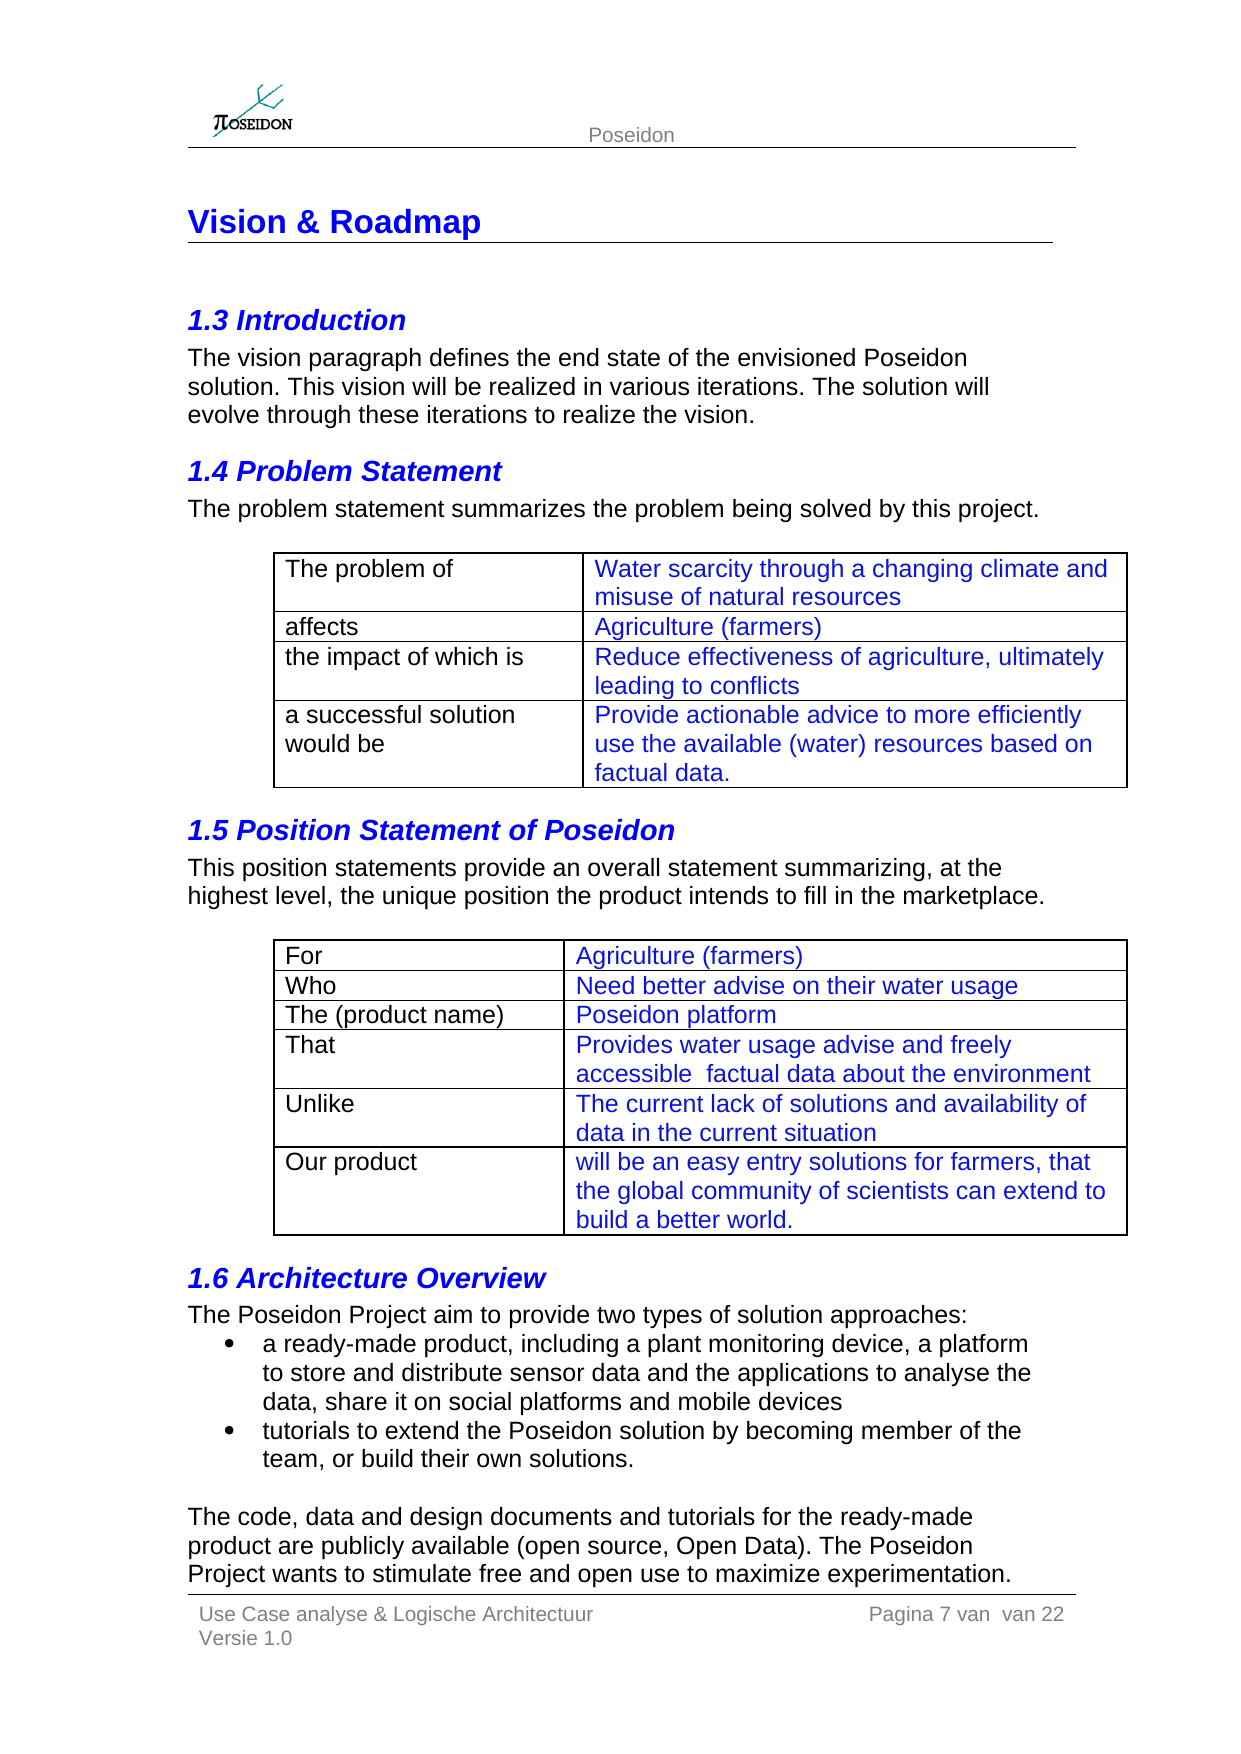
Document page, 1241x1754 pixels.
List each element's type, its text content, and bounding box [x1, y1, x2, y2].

table_cell Reduce effectiveness of agriculture, ultimately leading to conflicts [584, 642, 1126, 699]
table_cell will be an easy entry solutions for farmers, that the global community of scientists can extend to build a better world. [565, 1148, 1126, 1234]
table_cell Agriculture (farmers) [584, 612, 1126, 641]
subtitle Position Statement of Poseidon [187, 813, 1053, 846]
table_cell Who [275, 971, 563, 999]
table_cell Our product [275, 1148, 563, 1234]
table_header For [275, 941, 563, 970]
table_header Agriculture (farmers) [565, 941, 1126, 970]
table_cell The (product name) [275, 1001, 563, 1029]
table_cell Provide actionable advice to more efficiently use the available (water) resources based on factual data. [584, 701, 1126, 787]
table_header Water scarcity through a changing climate and misuse of natural resources [584, 554, 1126, 611]
table_cell a successful solution would be [275, 701, 582, 787]
subtitle Introduction [187, 303, 1053, 337]
subtitle Architecture Overview [187, 1261, 1053, 1294]
list tutorials to extend the Poseidon solution by becoming member of the team, or build their own solutions. [225, 1416, 1053, 1473]
table_cell Unlike [275, 1089, 563, 1146]
table_cell affects [275, 612, 582, 641]
text The problem statement summarizes the problem being solved by this project. [187, 494, 1053, 523]
text The vision paragraph defines the end state of the envisioned Poseidon solution. This vision will be realized in various iterations. The solution will evolve through these iterations to realize the vision. [187, 343, 1053, 429]
table_cell the impact of which is [275, 642, 582, 699]
table_cell Need better advise on their water usage [565, 971, 1126, 999]
subtitle Problem Statement [187, 454, 1053, 488]
subtitle Vision & Roadmap [187, 202, 1053, 243]
table_header The problem of [275, 554, 582, 611]
table_cell Provides water usage advise and freely accessible factual data about the environment [565, 1030, 1126, 1088]
text The Poseidon Project aim to provide two types of solution approaches: [187, 1301, 1053, 1329]
text This position statements provide an overall statement summarizing, at the highest level, the unique position the product intends to fill in the marketplace. [187, 853, 1053, 910]
picture [198, 75, 304, 147]
table_cell Poseidon platform [565, 1001, 1126, 1029]
text The code, data and design documents and tutorials for the ready-made product are publicly available (open source, Open Data). The Poseidon Project wants to stimulate free and open use to maximize experimentation. [187, 1502, 1053, 1588]
list a ready-made product, including a plant monitoring device, a platform to store and distribute sensor data and the applications to analyse the data, share it on social platforms and mobile devices [225, 1329, 1053, 1416]
table_cell The current lack of solutions and availability of data in the current situation [565, 1089, 1126, 1146]
table_cell That [275, 1030, 563, 1088]
